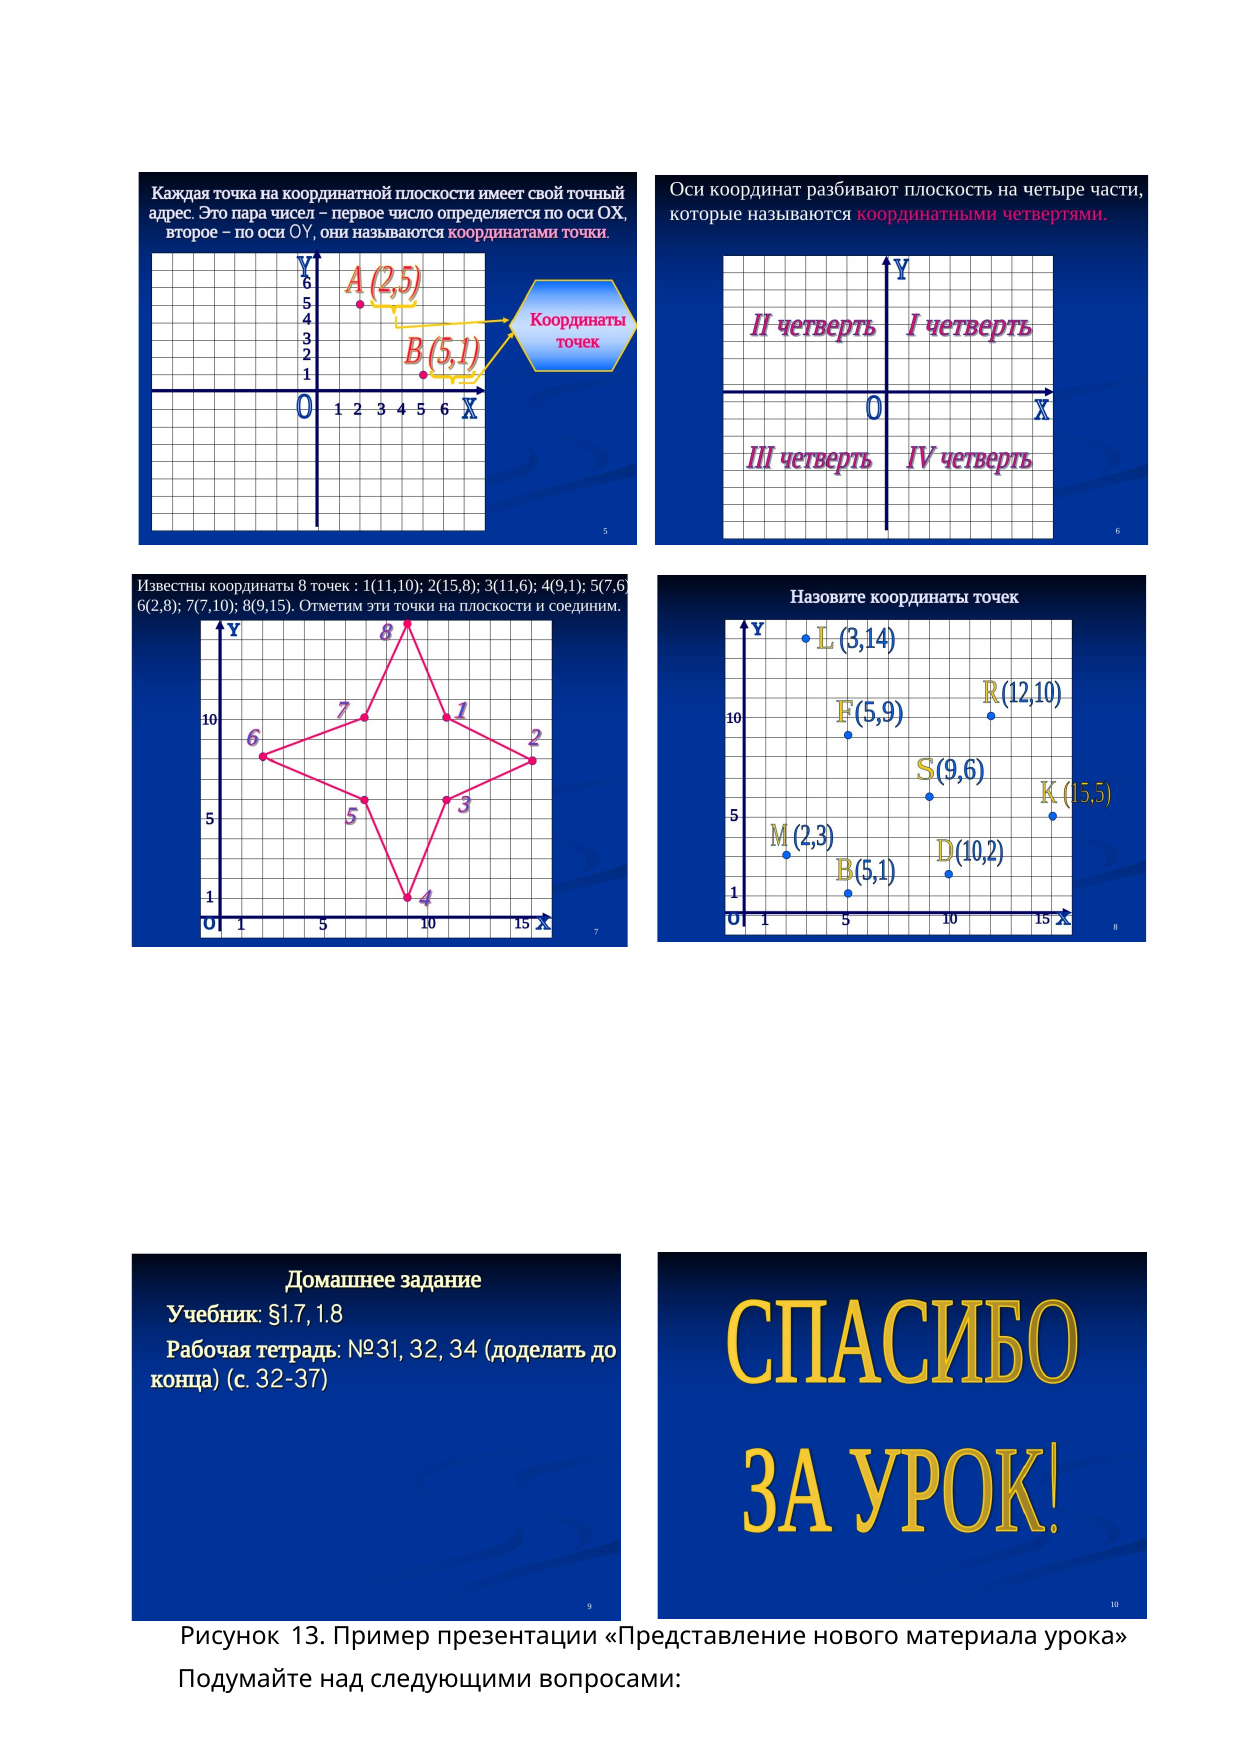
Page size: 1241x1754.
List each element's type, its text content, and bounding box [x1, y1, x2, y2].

picture [657, 575, 1147, 942]
picture [138, 172, 637, 545]
picture [654, 175, 1149, 545]
picture [131, 574, 628, 947]
picture [131, 1253, 621, 1621]
picture [657, 1252, 1147, 1619]
text Рисунок 13. Пример презентации «Представление нового материала урока» Подумайте над следующими вопросами: [177, 1609, 1180, 1695]
